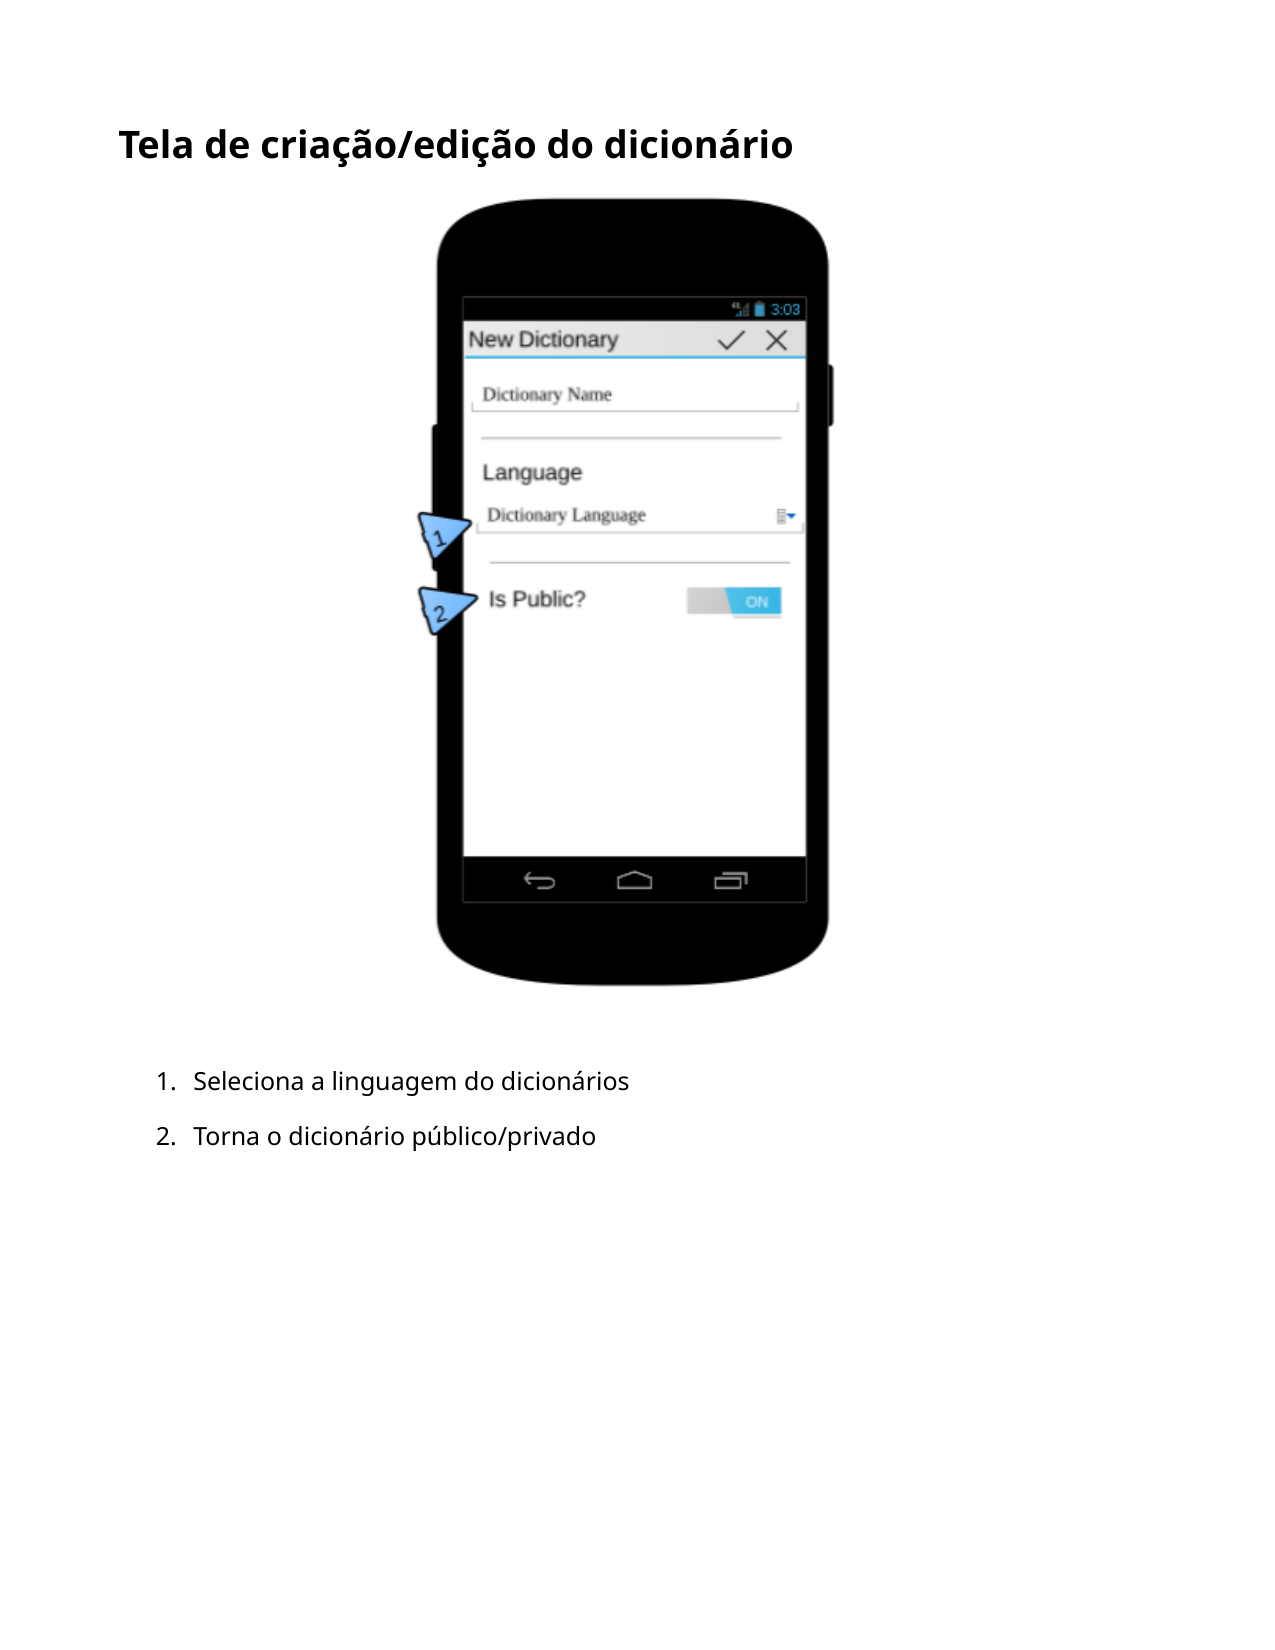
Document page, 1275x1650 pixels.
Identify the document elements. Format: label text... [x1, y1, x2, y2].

list Torna o dicionário público/privado [156, 1119, 1157, 1153]
picture [411, 190, 864, 1002]
list Seleciona a linguagem do dicionários [156, 1063, 1157, 1098]
subtitle Tela de criação/edição do dicionário [118, 118, 1157, 170]
